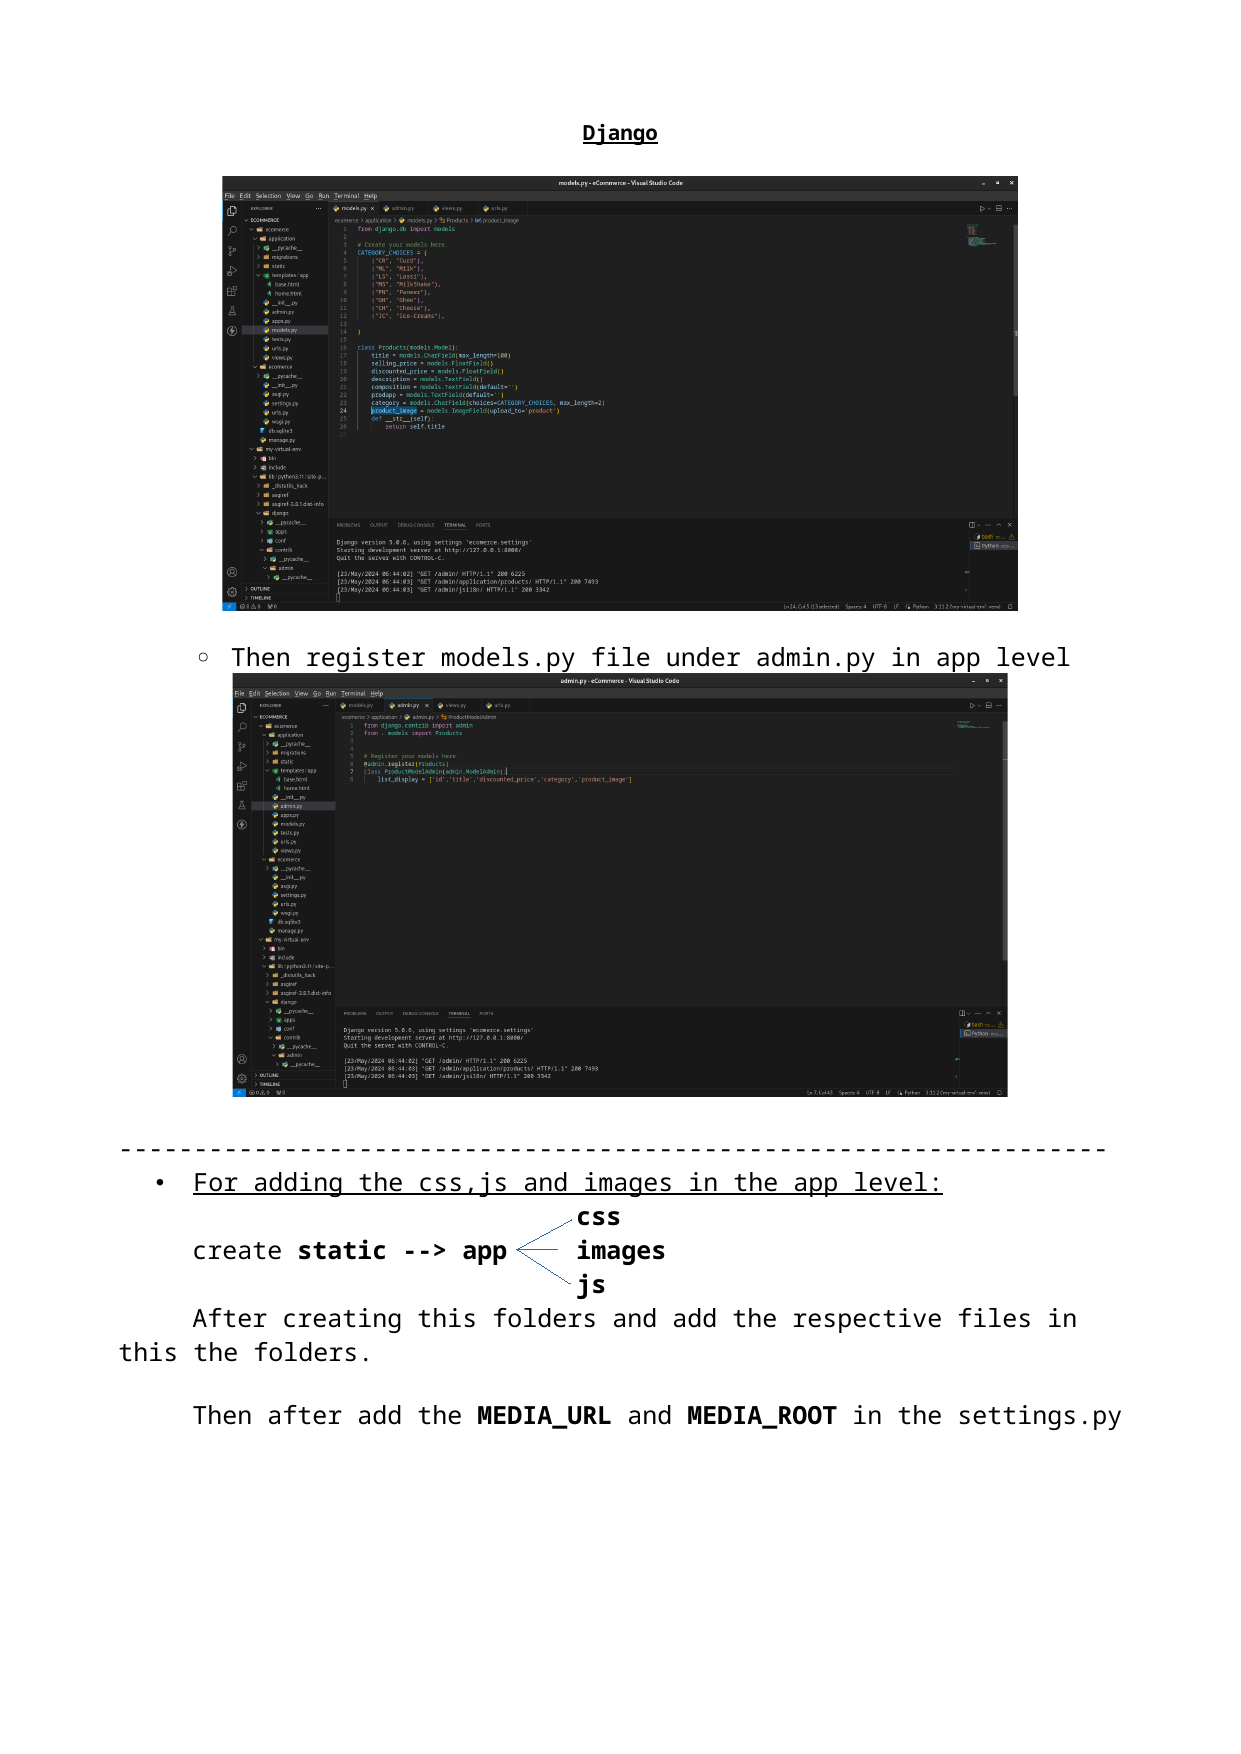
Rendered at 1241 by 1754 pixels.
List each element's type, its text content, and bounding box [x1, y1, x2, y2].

text Then after add the MEDIA_URL and MEDIA_ROOT in the settings.py [118, 1397, 1122, 1432]
list For adding the css,js and images in the app level: [156, 1164, 1122, 1198]
text ------------------------------------------------------------------ [118, 673, 1122, 1164]
picture [232, 673, 1008, 1097]
list Then register models.py file under admin.py in app level [193, 639, 1122, 673]
text css [118, 1198, 1122, 1232]
text create static --> app images [118, 1232, 1122, 1267]
text After creating this folders and add the respective files in this the folders. [118, 1301, 1122, 1369]
picture [222, 176, 1018, 611]
text js [118, 1267, 1122, 1301]
